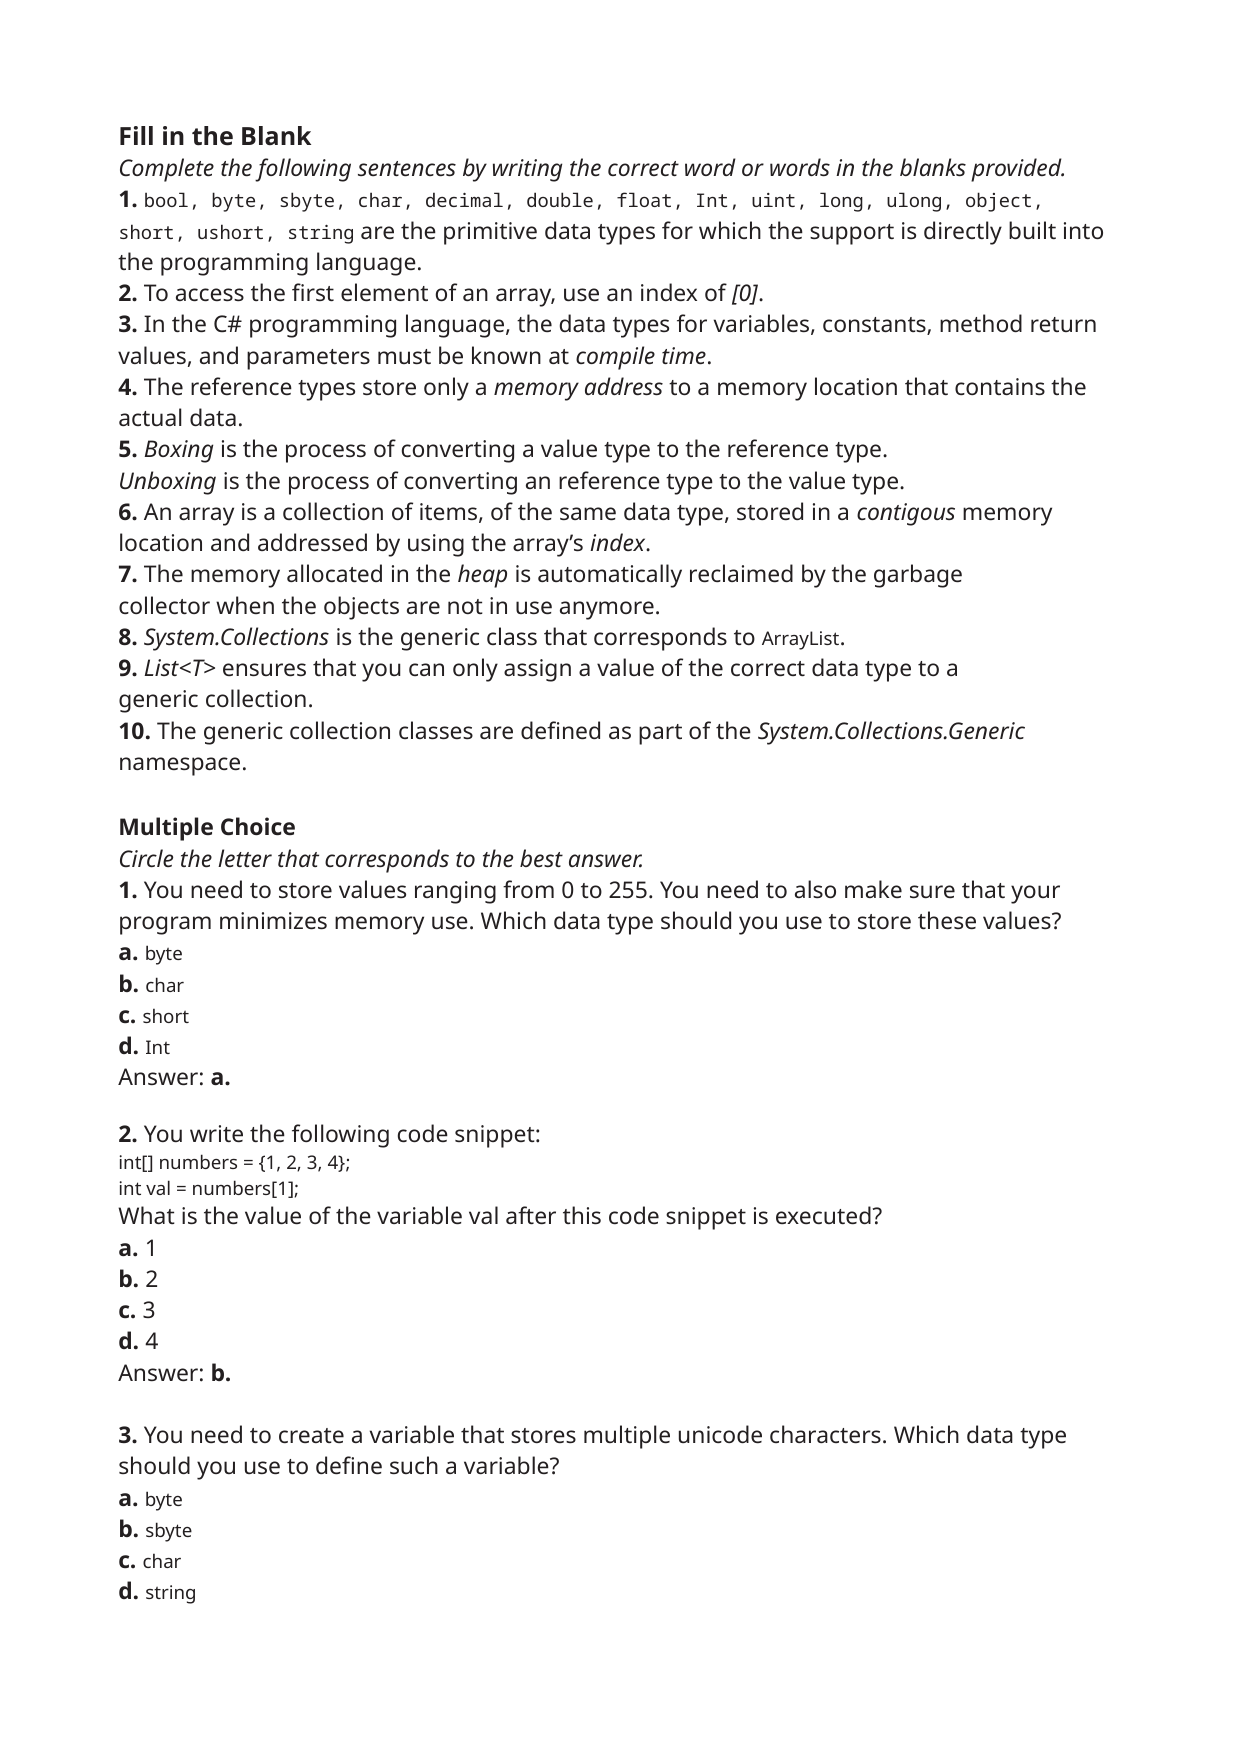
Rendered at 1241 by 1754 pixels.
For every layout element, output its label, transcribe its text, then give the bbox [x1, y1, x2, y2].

text Answer: a. [118, 1061, 1122, 1092]
text Multiple Choice Circle the letter that corresponds to the best answer. 1. You need to store values ranging from 0 to 255. You need to also make sure that your program minimizes memory use. Which data type should you use to store these values? a. byte b. char c. short d. Int [118, 811, 1122, 1061]
text Fill in the Blank Complete the following sentences by writing the correct word or words in the blanks provided. 1. bool, byte, sbyte, char, decimal, double, float, Int, uint, long, ulong, object, short, ushort, string are the primitive data types for which the support is directly built into the programming language. 2. To access the first element of an array, use an index of [0]. 3. In the C# programming language, the data types for variables, constants, method return values, and parameters must be known at compile time. 4. The reference types store only a memory address to a memory location that contains the actual data. 5. Boxing is the process of converting a value type to the reference type. Unboxing is the process of converting an reference type to the value type. 6. An array is a collection of items, of the same data type, stored in a contigous memory location and addressed by using the array’s index. 7. The memory allocated in the heap is automatically reclaimed by the garbage collector when the objects are not in use anymore. 8. System.Collections is the generic class that corresponds to ArrayList. 9. List<T> ensures that you can only assign a value of the correct data type to a generic collection. 10. The generic collection classes are defined as part of the System.Collections.Generic namespace. [118, 118, 1122, 777]
text 2. You write the following code snippet: int[] numbers = {1, 2, 3, 4}; int val = numbers[1]; What is the value of the variable val after this code snippet is executed? a. 1 b. 2 c. 3 d. 4 [118, 1092, 1122, 1357]
text Answer: b. [118, 1357, 1122, 1388]
text 3. You need to create a variable that stores multiple unicode characters. Which data type should you use to define such a variable? a. byte b. sbyte c. char d. string [118, 1388, 1122, 1607]
